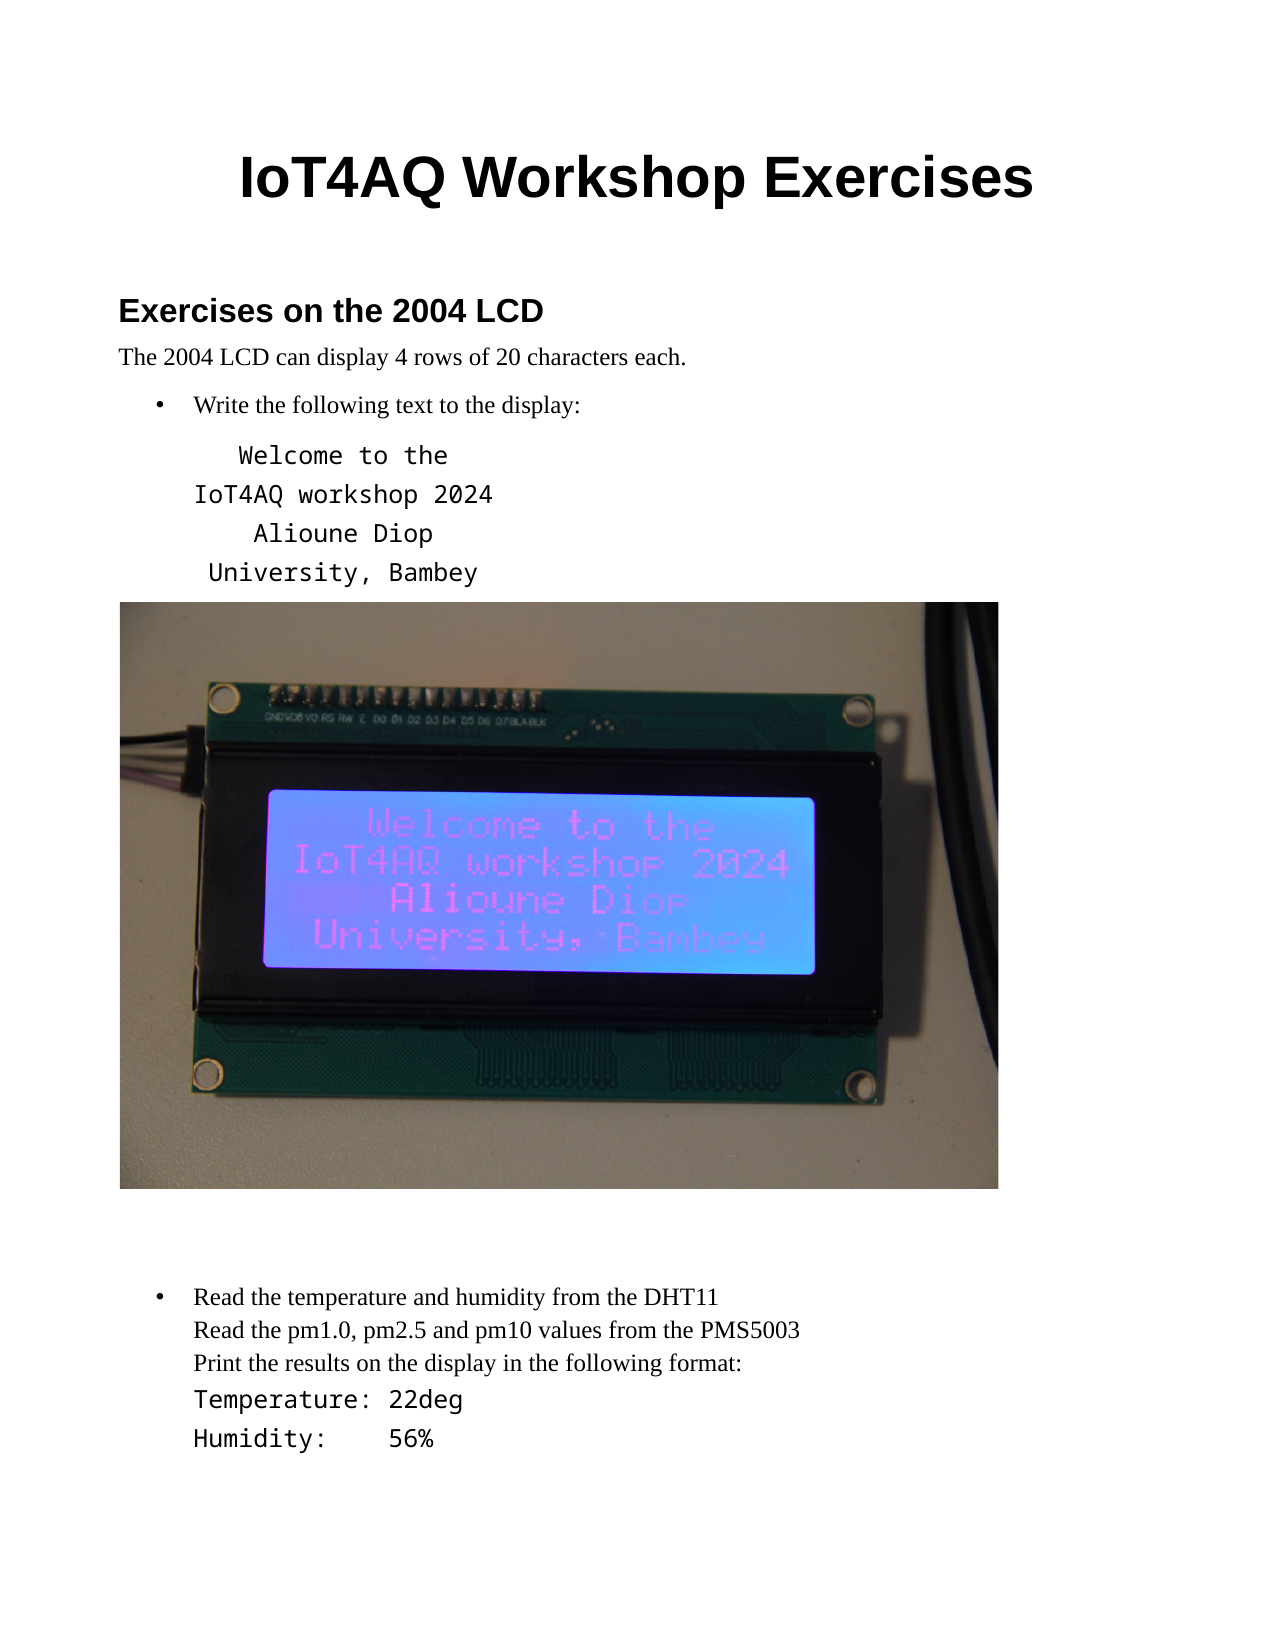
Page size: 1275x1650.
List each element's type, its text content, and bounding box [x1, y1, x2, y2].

list Read the temperature and humidity from the DHT11 Read the pm1.0, pm2.5 and pm10 values from the PMS5003 Print the results on the display in the following format: Temperature: 22deg Humidity: 56% [156, 1282, 1157, 1455]
subtitle Exercises on the 2004 LCD [118, 291, 1157, 329]
picture [119, 602, 999, 1189]
title IoT4AQ Workshop Exercises [118, 143, 1157, 210]
text The 2004 LCD can display 4 rows of 20 characters each. [118, 342, 1157, 371]
list Write the following text to the display: [156, 390, 1157, 418]
list Welcome to the IoT4AQ workshop 2024 Alioune Diop University, Bambey [156, 437, 1157, 1262]
